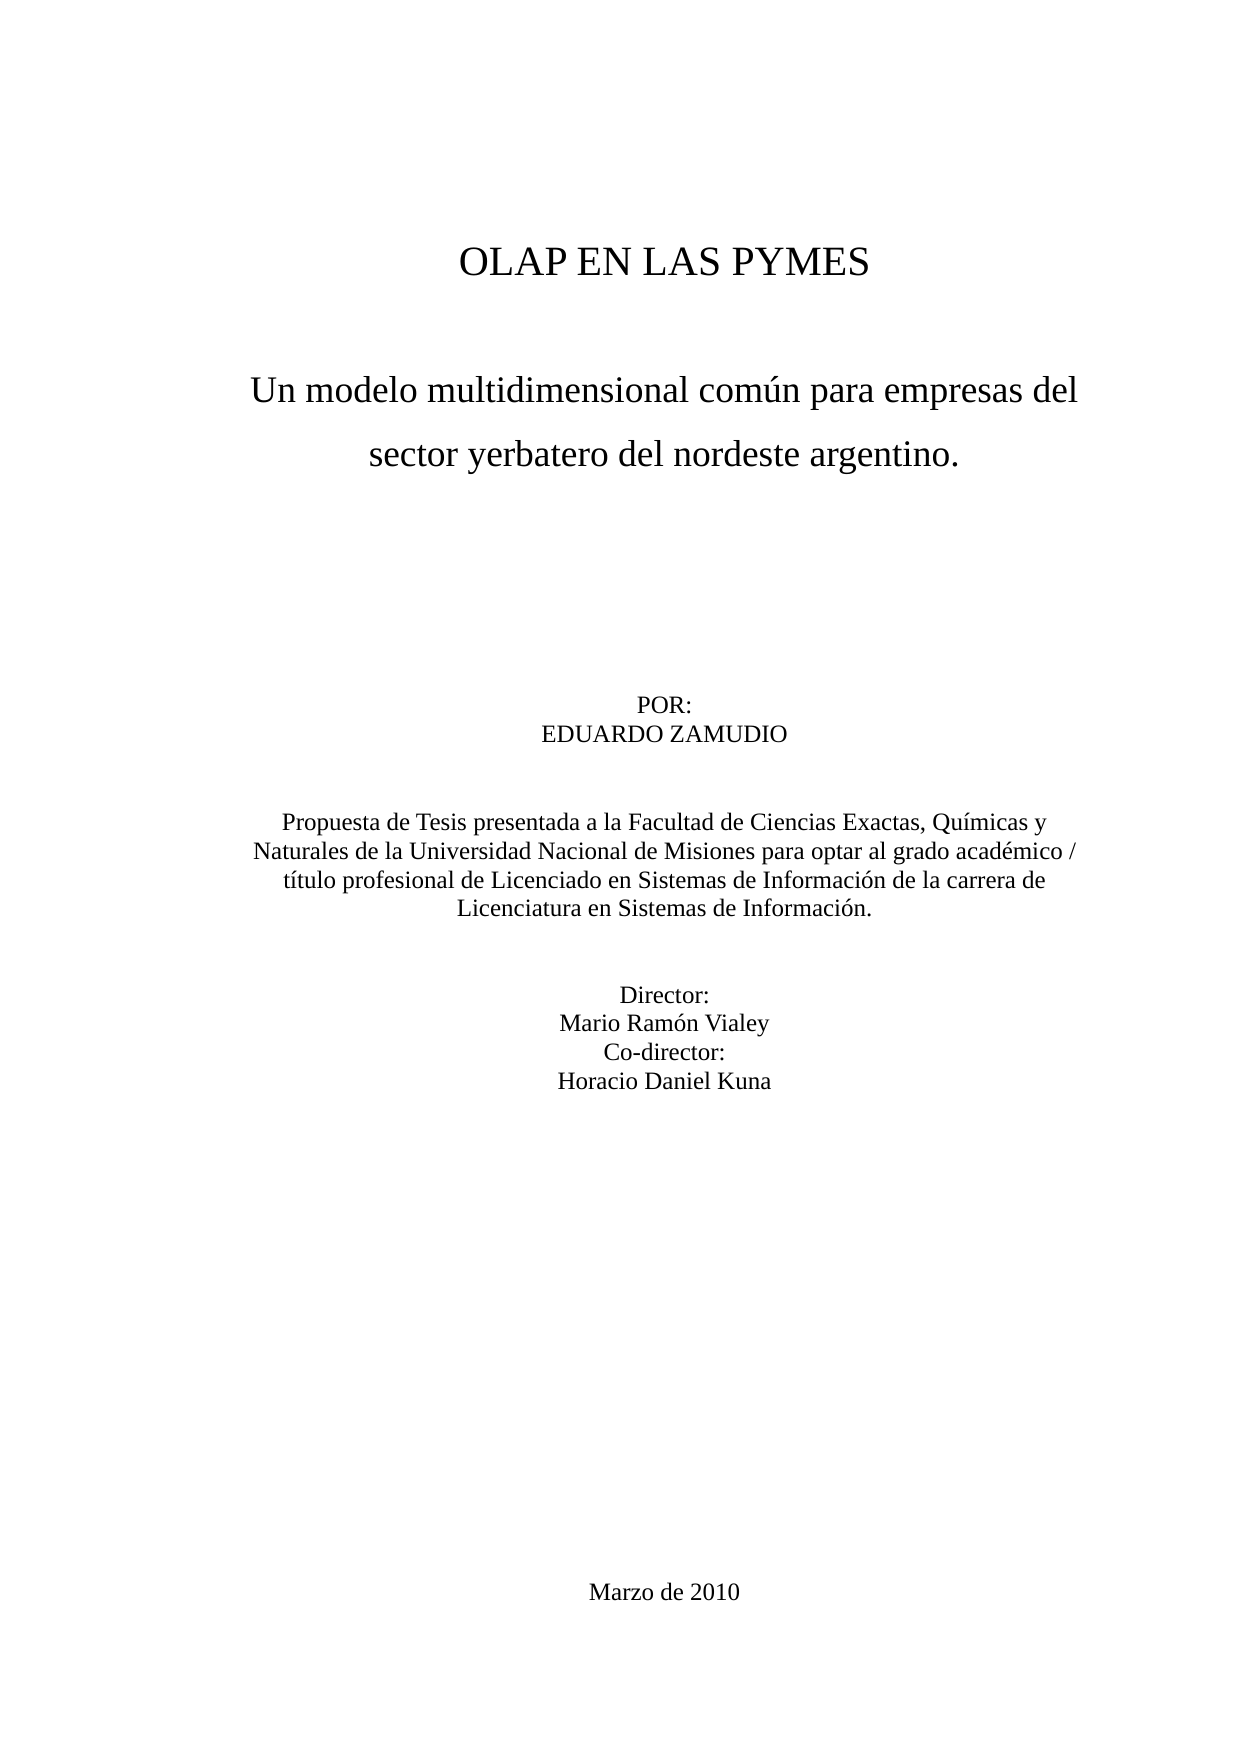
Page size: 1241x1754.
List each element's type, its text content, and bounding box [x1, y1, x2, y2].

text Un modelo multidimensional común para empresas del sector yerbatero del nordeste argentino. [236, 367, 1093, 475]
text Propuesta de Tesis presentada a la Facultad de Ciencias Exactas, Químicas y Naturales de la Universidad Nacional de Misiones para optar al grado académico / título profesional de Licenciado en Sistemas de Información de la carrera de Licenciatura en Sistemas de Información. [236, 807, 1093, 922]
text Co-director: [236, 1037, 1093, 1066]
text Horacio Daniel Kuna [236, 1066, 1093, 1095]
text Mario Ramón Vialey [236, 1008, 1093, 1037]
text POR: EDUARDO ZAMUDIO [236, 691, 1093, 748]
text Director: [236, 980, 1093, 1008]
text OLAP en las PyMEs [236, 236, 1093, 284]
